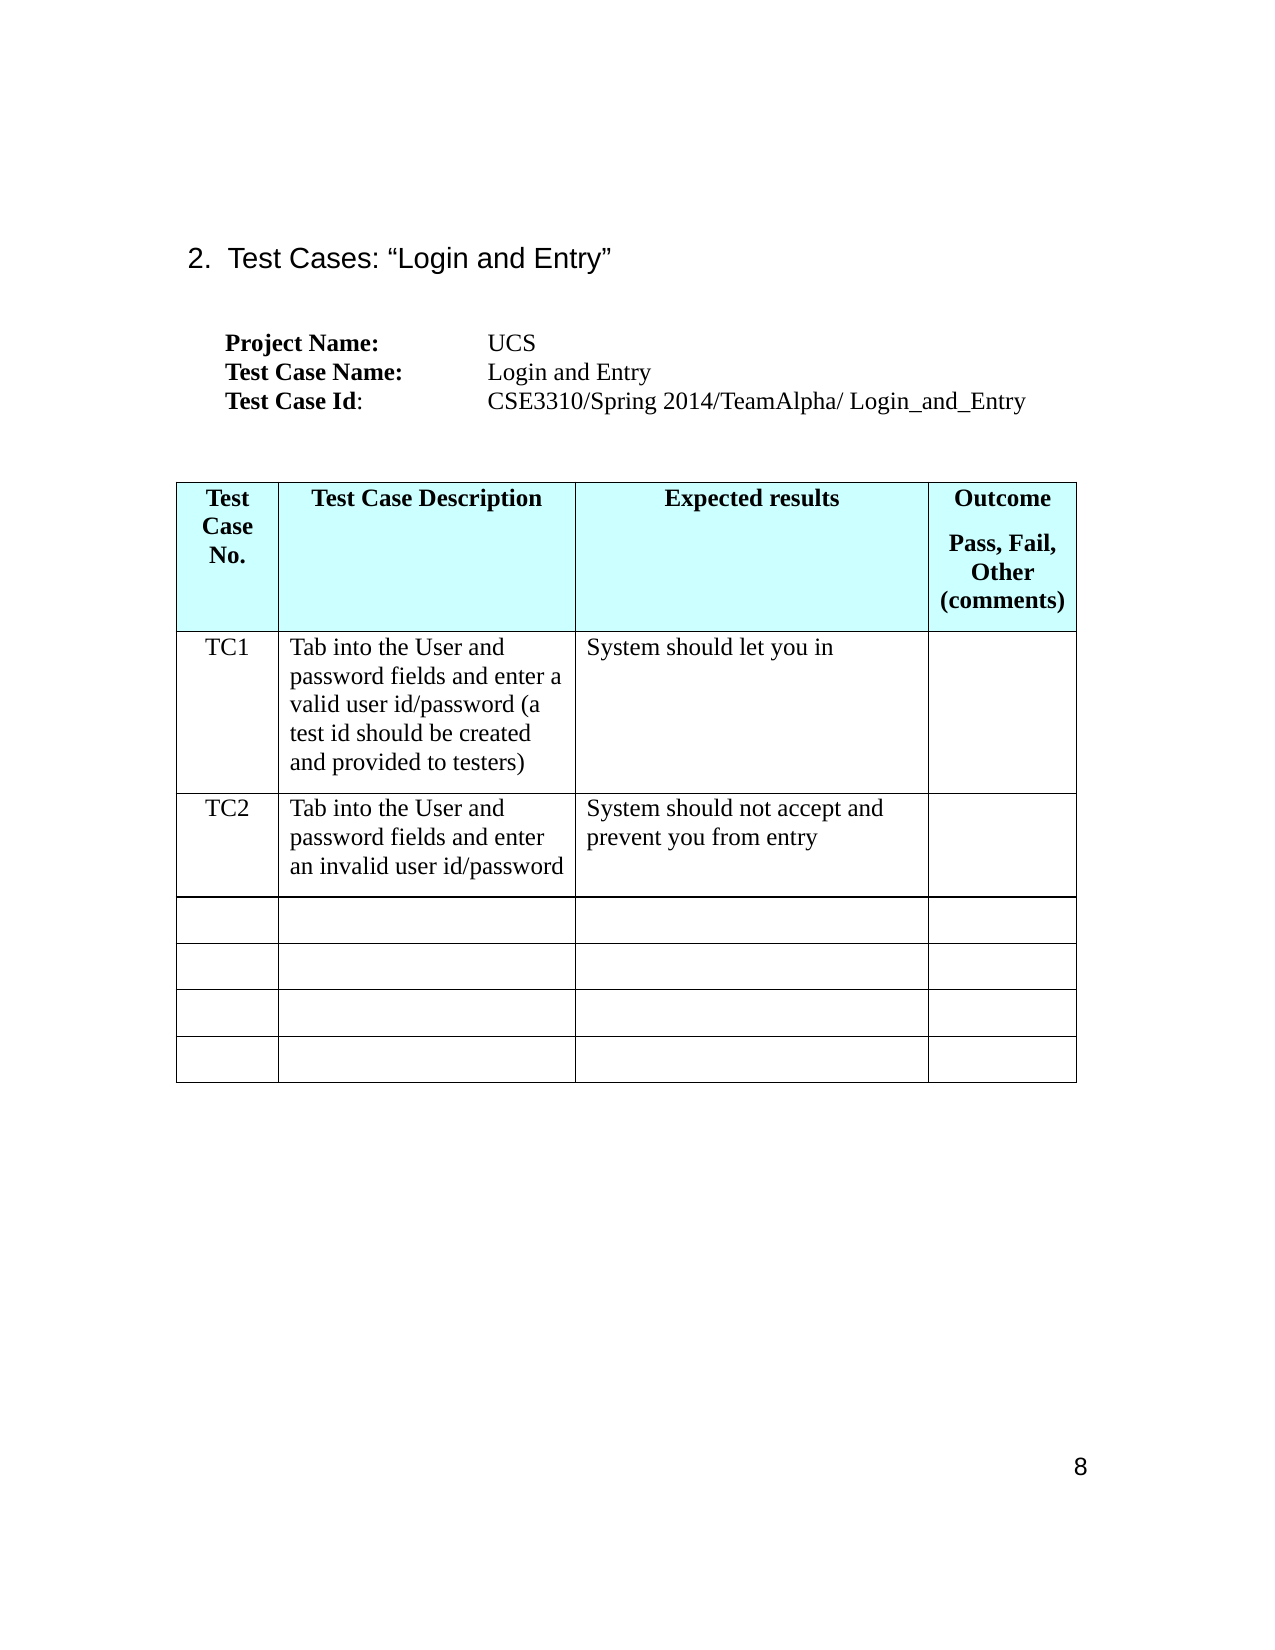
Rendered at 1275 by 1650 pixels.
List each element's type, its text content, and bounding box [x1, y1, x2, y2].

table_header Test Case Description [279, 483, 575, 631]
table_header Expected results [576, 483, 928, 631]
table_cell [177, 944, 278, 989]
subtitle 2. Test Cases: “Login and Entry” [187, 241, 1087, 275]
table_header Test Case No. [177, 483, 278, 631]
table_cell [929, 990, 1076, 1036]
table_cell [929, 632, 1076, 792]
table_header Outcome Pass, Fail, Other (comments) [929, 483, 1076, 631]
table_cell System should let you in [576, 632, 928, 792]
table_cell System should not accept and prevent you from entry [576, 794, 928, 896]
table_cell Tab into the User and password fields and enter a valid user id/password (a test id should be created and provided to testers) [279, 632, 575, 792]
text Project Name: UCS [225, 328, 1087, 357]
table_cell [929, 898, 1076, 943]
table_cell [929, 944, 1076, 989]
table_cell TC1 [177, 632, 278, 792]
table_cell [576, 1037, 928, 1082]
table_cell [279, 898, 575, 943]
table_cell TC2 [177, 794, 278, 896]
table_cell [929, 794, 1076, 896]
table_cell [177, 898, 278, 943]
text Test Case Name: Login and Entry [225, 357, 1087, 386]
table_cell [576, 990, 928, 1036]
text Test Case Id: CSE3310/Spring 2014/TeamAlpha/ Login_and_Entry [225, 386, 1087, 415]
table_cell [279, 990, 575, 1036]
table_cell [576, 898, 928, 943]
table_cell [279, 944, 575, 989]
table_cell [929, 1037, 1076, 1082]
table_cell [279, 1037, 575, 1082]
table_cell Tab into the User and password fields and enter an invalid user id/password [279, 794, 575, 896]
table_cell [177, 990, 278, 1036]
table_cell [576, 944, 928, 989]
table_cell [177, 1037, 278, 1082]
